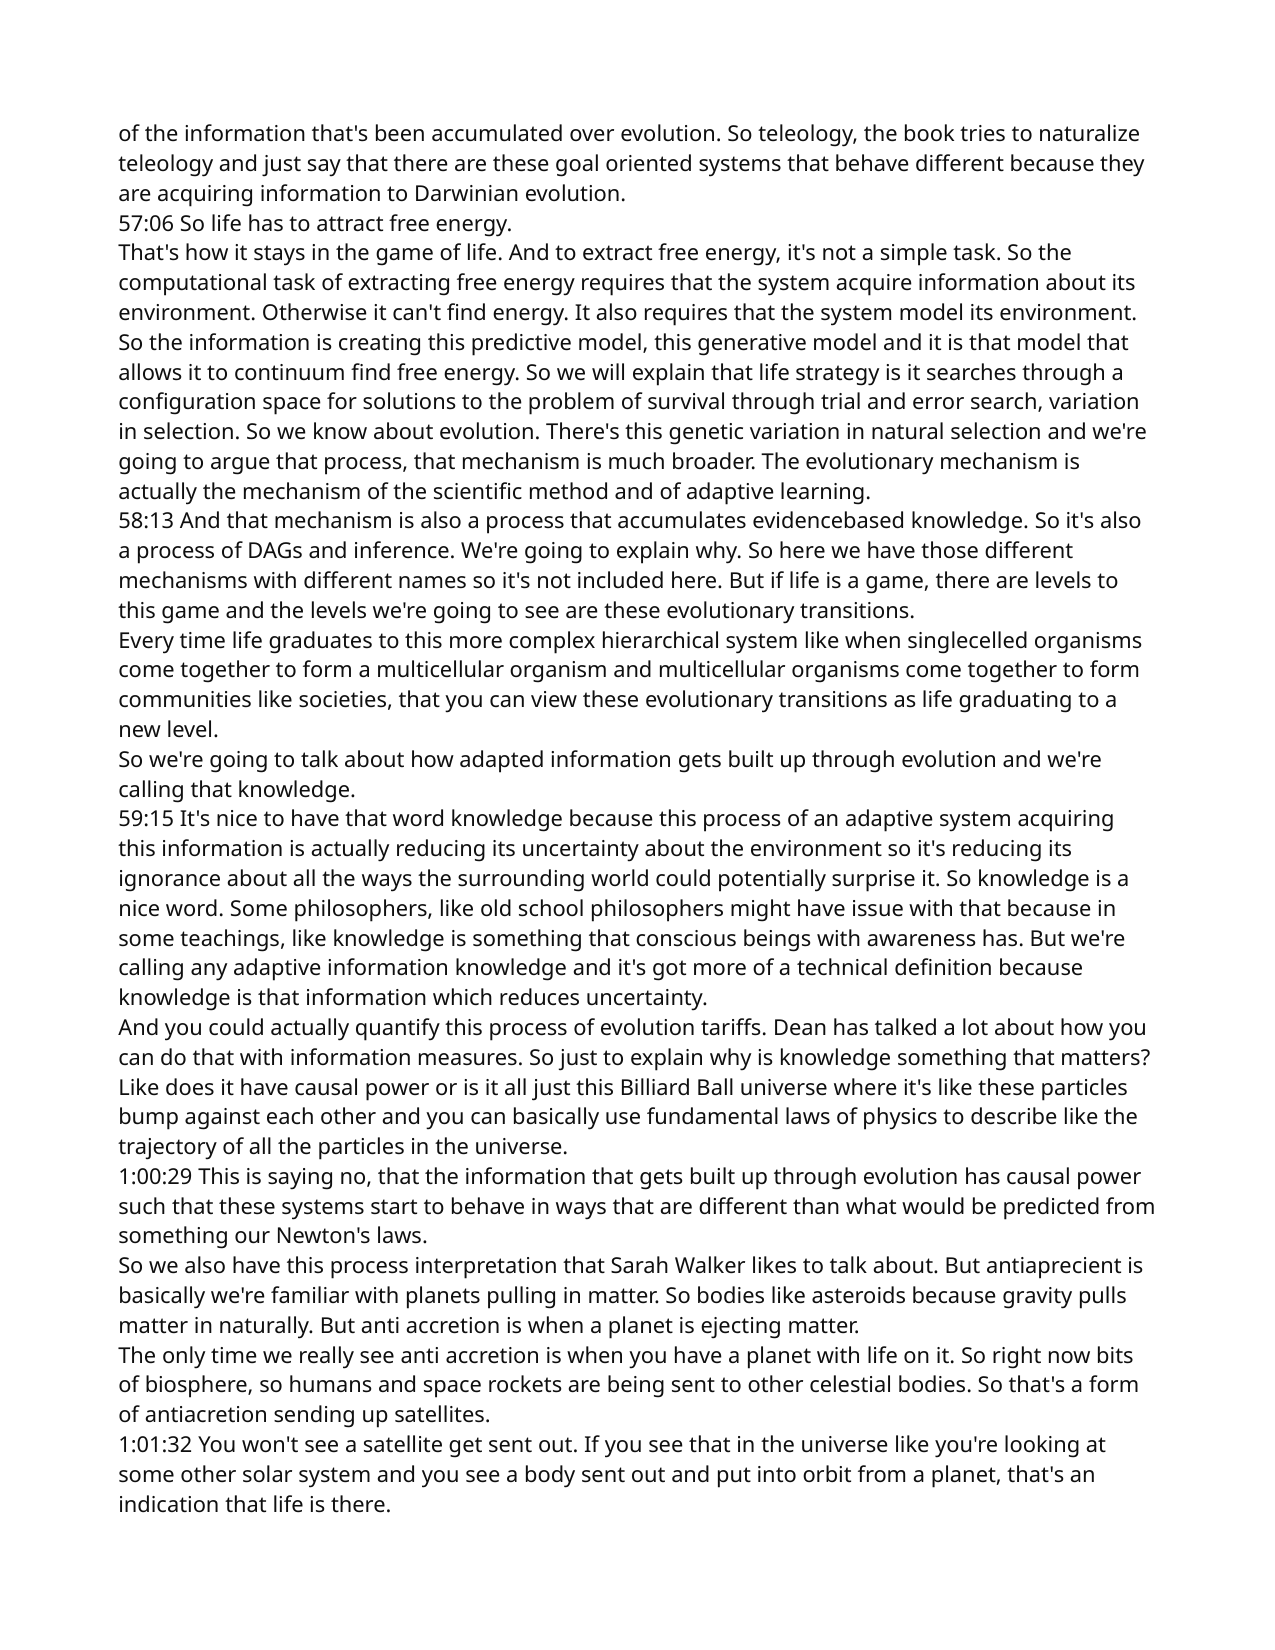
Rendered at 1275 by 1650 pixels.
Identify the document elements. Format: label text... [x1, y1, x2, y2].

text 59:15 It's nice to have that word knowledge because this process of an adaptive system acquiring this information is actually reducing its uncertainty about the environment so it's reducing its ignorance about all the ways the surrounding world could potentially surprise it. So knowledge is a nice word. Some philosophers, like old school philosophers might have issue with that because in some teachings, like knowledge is something that conscious beings with awareness has. But we're calling any adaptive information knowledge and it's got more of a technical definition because knowledge is that information which reduces uncertainty. [118, 803, 1157, 1012]
text Every time life graduates to this more complex hierarchical system like when singlecelled organisms come together to form a multicellular organism and multicellular organisms come together to form communities like societies, that you can view these evolutionary transitions as life graduating to a new level. [118, 624, 1157, 744]
text 58:13 And that mechanism is also a process that accumulates evidencebased knowledge. So it's also a process of DAGs and inference. We're going to explain why. So here we have those different mechanisms with different names so it's not included here. But if life is a game, there are levels to this game and the levels we're going to see are these evolutionary transitions. [118, 505, 1157, 624]
text So we also have this process interpretation that Sarah Walker likes to talk about. But antiaprecient is basically we're familiar with planets pulling in matter. So bodies like asteroids because gravity pulls matter in naturally. But anti accretion is when a planet is ejecting matter. [118, 1250, 1157, 1339]
text The only time we really see anti accretion is when you have a planet with life on it. So right now bits of biosphere, so humans and space rockets are being sent to other celestial bodies. So that's a form of antiacretion sending up satellites. [118, 1339, 1157, 1429]
text of the information that's been accumulated over evolution. So teleology, the book tries to naturalize teleology and just say that there are these goal oriented systems that behave different because they are acquiring information to Darwinian evolution. [118, 118, 1157, 207]
text 1:00:29 This is saying no, that the information that gets built up through evolution has causal power such that these systems start to behave in ways that are different than what would be predicted from something our Newton's laws. [118, 1161, 1157, 1250]
text And you could actually quantify this process of evolution tariffs. Dean has talked a lot about how you can do that with information measures. So just to explain why is knowledge something that matters? Like does it have causal power or is it all just this Billiard Ball universe where it's like these particles bump against each other and you can basically use fundamental laws of physics to describe like the trajectory of all the particles in the universe. [118, 1012, 1157, 1161]
text So the information is creating this predictive model, this generative model and it is that model that allows it to continuum find free energy. So we will explain that life strategy is it searches through a configuration space for solutions to the problem of survival through trial and error search, variation in selection. So we know about evolution. There's this genetic variation in natural selection and we're going to argue that process, that mechanism is much broader. The evolutionary mechanism is actually the mechanism of the scientific method and of adaptive learning. [118, 327, 1157, 505]
text So we're going to talk about how adapted information gets built up through evolution and we're calling that knowledge. [118, 744, 1157, 803]
text 57:06 So life has to attract free energy. [118, 207, 1157, 237]
text That's how it stays in the game of life. And to extract free energy, it's not a simple task. So the computational task of extracting free energy requires that the system acquire information about its environment. Otherwise it can't find energy. It also requires that the system model its environment. [118, 237, 1157, 327]
text 1:01:32 You won't see a satellite get sent out. If you see that in the universe like you're looking at some other solar system and you see a body sent out and put into orbit from a planet, that's an indication that life is there. [118, 1429, 1157, 1518]
